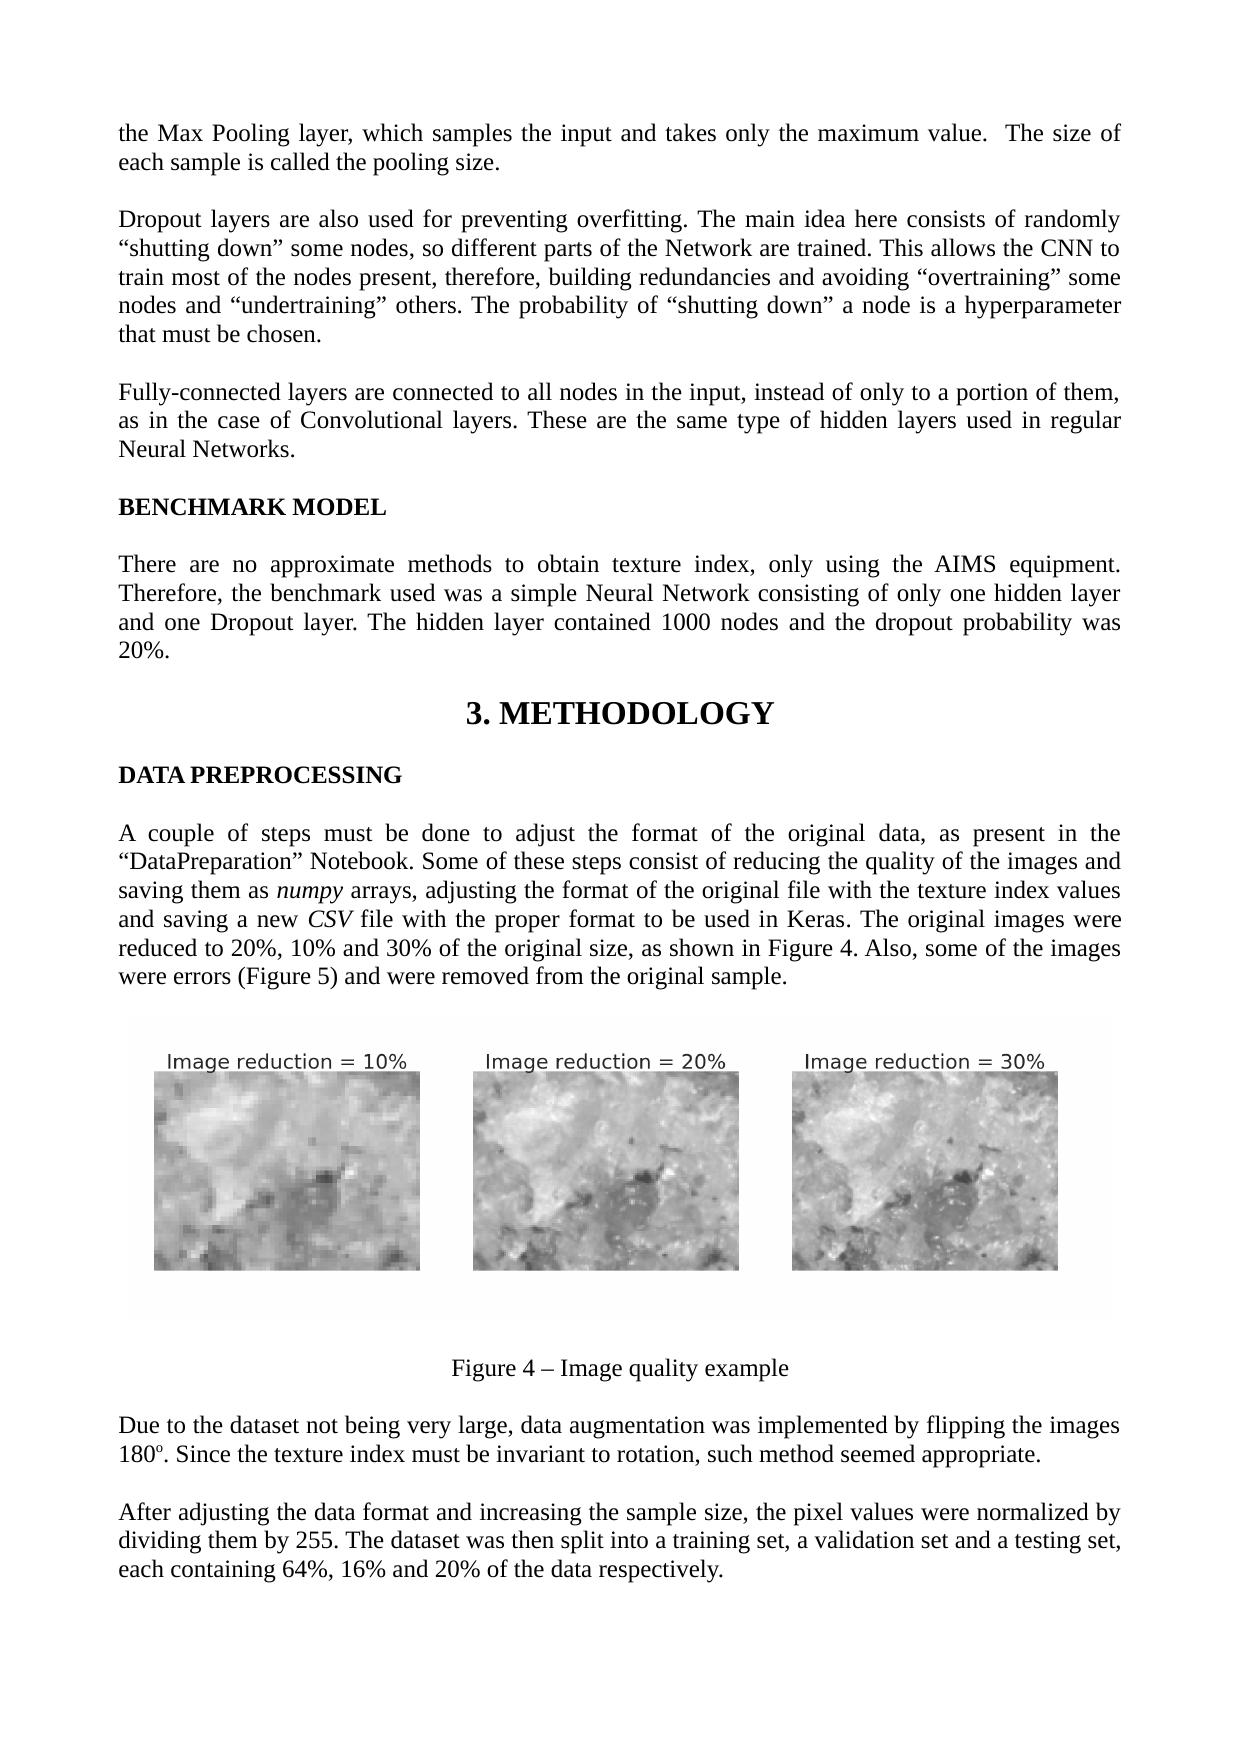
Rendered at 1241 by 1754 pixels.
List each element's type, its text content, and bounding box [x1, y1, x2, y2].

text the Max Pooling layer, which samples the input and takes only the maximum value. The size of each sample is called the pooling size. [118, 118, 1122, 176]
text Fully-connected layers are connected to all nodes in the input, instead of only to a portion of them, as in the case of Convolutional layers. These are the same type of hidden layers used in regular Neural Networks. [118, 377, 1122, 463]
text Dropout layers are also used for preventing overfitting. The main idea here consists of randomly “shutting down” some nodes, so different parts of the Network are trained. This allows the CNN to train most of the nodes present, therefore, building redundancies and avoiding “overtraining” some nodes and “undertraining” others. The probability of “shutting down” a node is a hyperparameter that must be chosen. [118, 204, 1122, 348]
text Figure 4 – Image quality example [118, 1353, 1122, 1382]
text There are no approximate methods to obtain texture index, only using the AIMS equipment. Therefore, the benchmark used was a simple Neural Network consisting of only one hidden layer and one Dropout layer. The hidden layer contained 1000 nodes and the dropout probability was 20%. [118, 549, 1122, 664]
picture [125, 1018, 1116, 1325]
text After adjusting the data format and increasing the sample size, the pixel values were normalized by dividing them by 255. The dataset was then split into a training set, a validation set and a testing set, each containing 64%, 16% and 20% of the data respectively. [118, 1497, 1122, 1583]
text DATA PREPROCESSING [118, 760, 1122, 789]
text Due to the dataset not being very large, data augmentation was implemented by flipping the images 180o. Since the texture index must be invariant to rotation, such method seemed appropriate. [118, 1411, 1122, 1468]
text 3. METHODOLOGY [118, 693, 1122, 731]
text A couple of steps must be done to adjust the format of the original data, as present in the “DataPreparation” Notebook. Some of these steps consist of reducing the quality of the images and saving them as numpy arrays, adjusting the format of the original file with the texture index values and saving a new CSV file with the proper format to be used in Keras. The original images were reduced to 20%, 10% and 30% of the original size, as shown in Figure 4. Also, some of the images were errors (Figure 5) and were removed from the original sample. [118, 818, 1122, 990]
text BENCHMARK MODEL [118, 492, 1122, 521]
